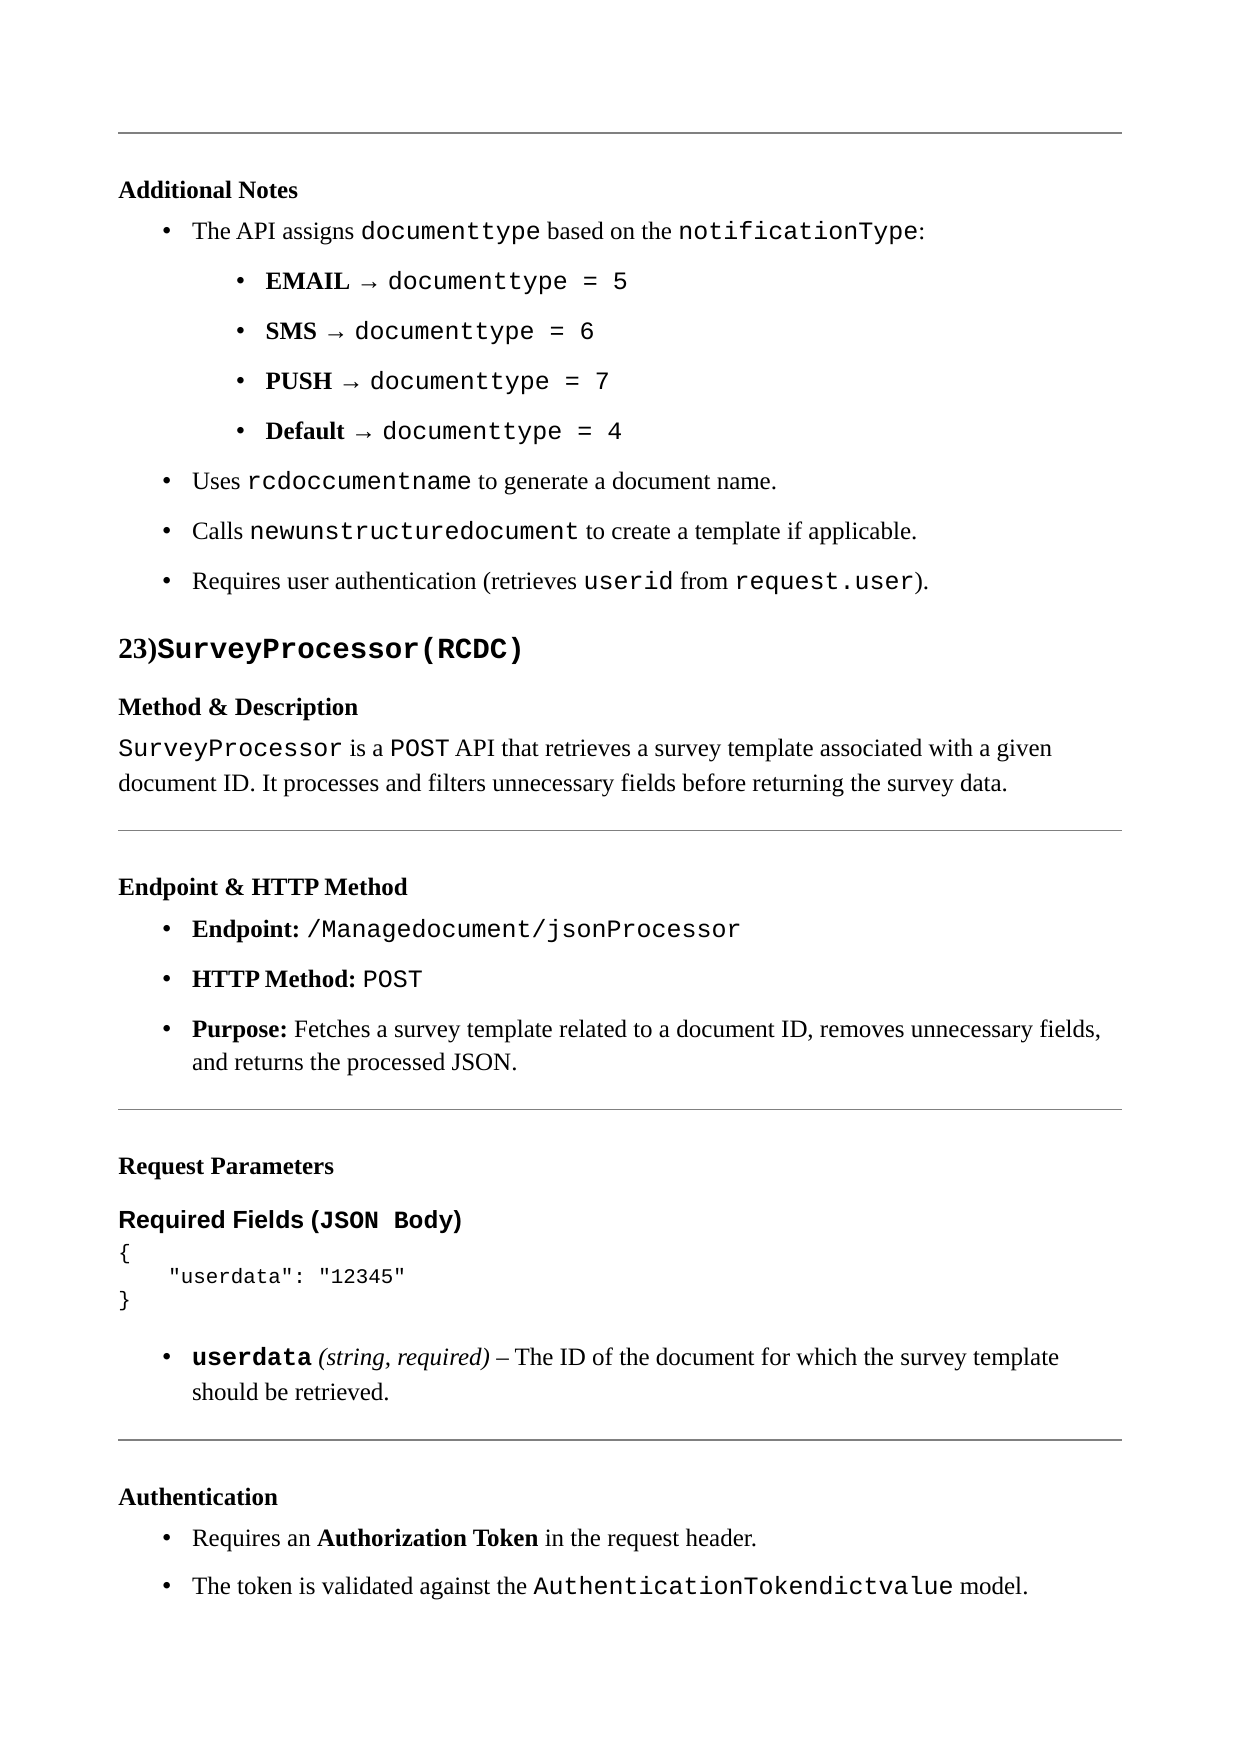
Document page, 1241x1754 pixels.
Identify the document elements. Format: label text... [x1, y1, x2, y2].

list Requires user authentication (retrieves userid from request.user). [162, 566, 1122, 597]
subtitle Required Fields (JSON Body) [118, 1205, 1122, 1236]
list userdata (string, required) – The ID of the document for which the survey template should be retrieved. [162, 1342, 1122, 1406]
subtitle Endpoint & HTTP Method [118, 872, 1122, 901]
text } [118, 1289, 1122, 1313]
subtitle Request Parameters [118, 1151, 1122, 1180]
list Calls newunstructuredocument to create a template if applicable. [162, 516, 1122, 547]
list HTTP Method: POST [162, 964, 1122, 994]
text { [118, 1242, 1122, 1266]
list Purpose: Fetches a survey template related to a document ID, removes unnecessary fields, and returns the processed JSON. [162, 1014, 1122, 1076]
text "userdata": "12345" [118, 1266, 1122, 1289]
list Endpoint: /Managedocument/jsonProcessor [162, 914, 1122, 944]
list SMS → documenttype = 6 [236, 316, 1122, 347]
subtitle 23)SurveyProcessor(RCDC) [118, 631, 1122, 667]
list Requires an Authorization Token in the request header. [162, 1523, 1122, 1552]
list PUSH → documenttype = 7 [236, 366, 1122, 397]
subtitle Additional Notes [118, 175, 1122, 204]
subtitle Method & Description [118, 692, 1122, 721]
list Default → documenttype = 4 [236, 416, 1122, 447]
list Uses rcdoccumentname to generate a document name. [162, 466, 1122, 497]
list The API assigns documenttype based on the notificationType: [162, 216, 1122, 247]
subtitle Authentication [118, 1482, 1122, 1511]
list The token is validated against the AuthenticationTokendictvalue model. [162, 1571, 1122, 1602]
list EMAIL → documenttype = 5 [236, 266, 1122, 297]
text SurveyProcessor is a POST API that retrieves a survey template associated with a given document ID. It processes and filters unnecessary fields before returning the survey data. [118, 733, 1122, 797]
